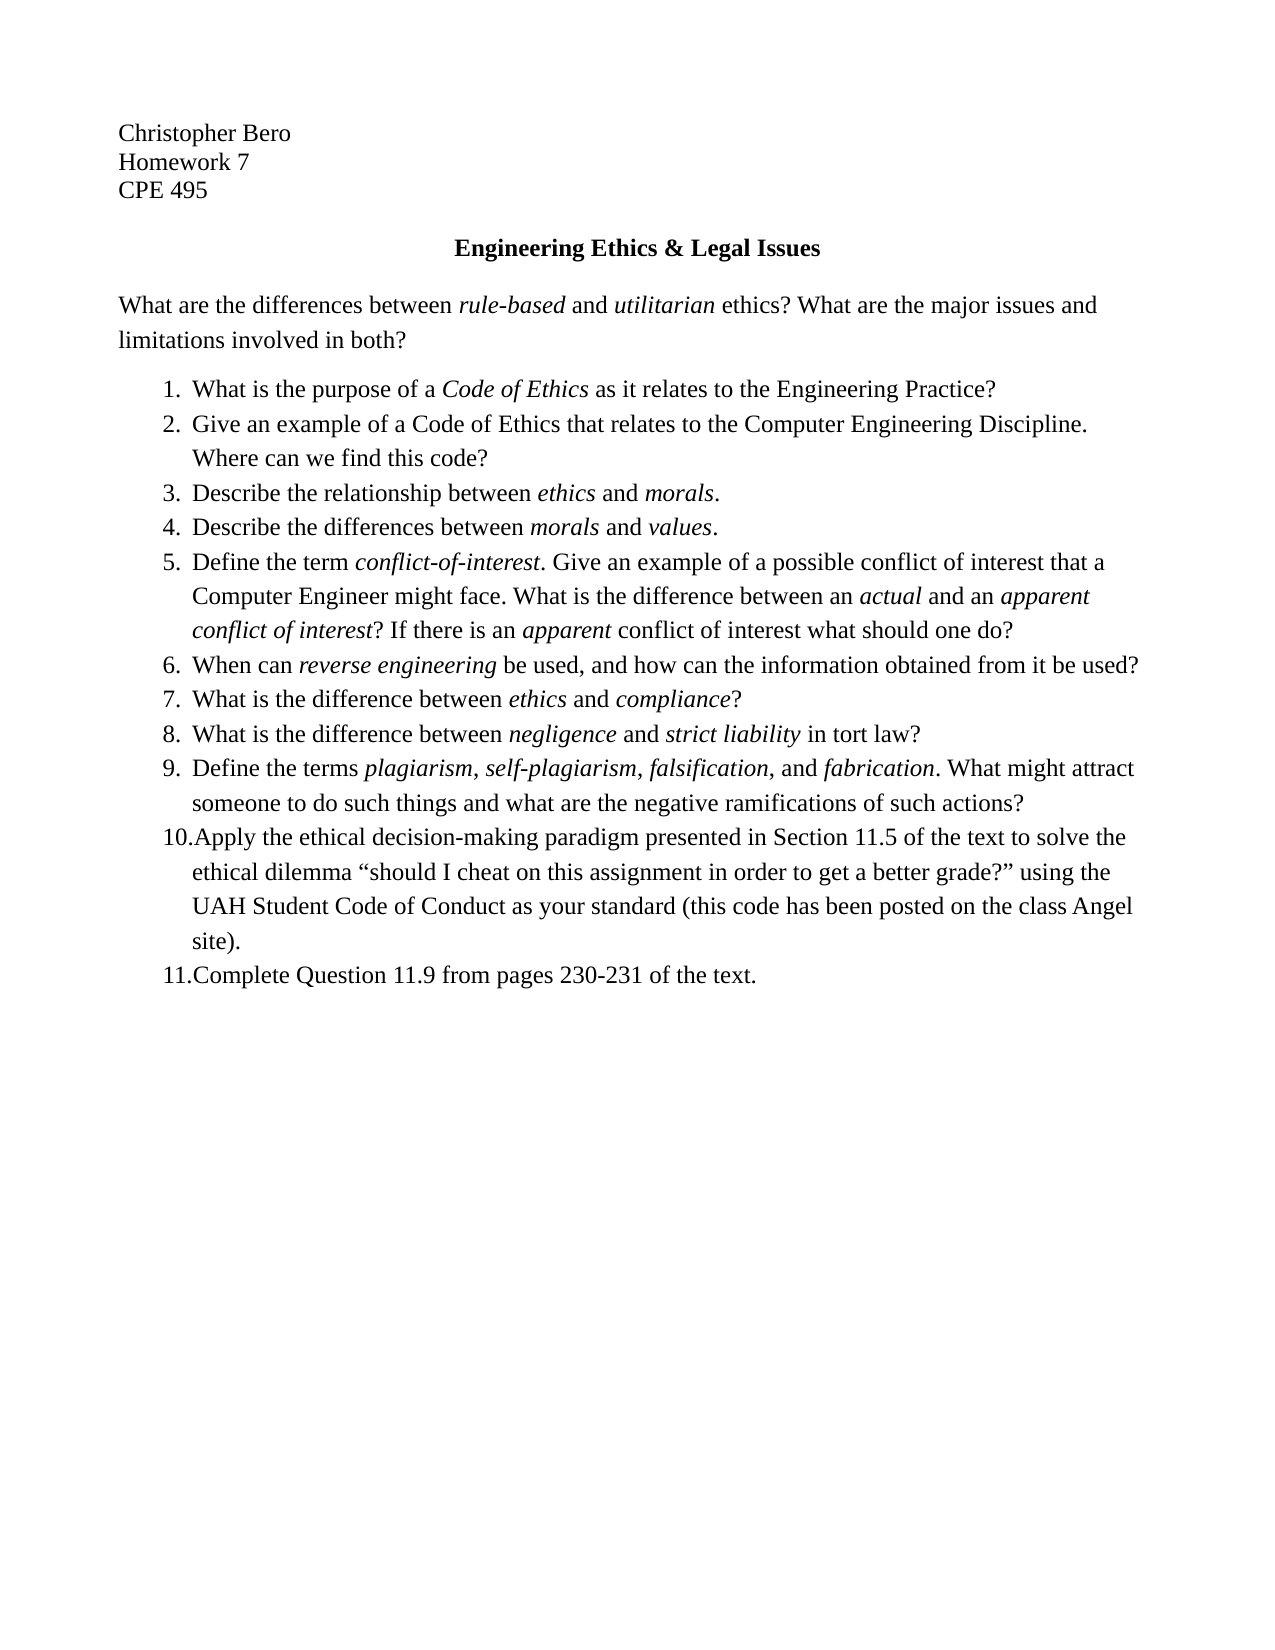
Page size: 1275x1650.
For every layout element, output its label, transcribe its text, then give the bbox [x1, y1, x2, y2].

list Define the terms plagiarism, self-plagiarism, falsification, and fabrication. What might attract someone to do such things and what are the negative ramifications of such actions? [162, 753, 1157, 817]
text Engineering Ethics & Legal Issues [118, 233, 1157, 262]
list Describe the relationship between ethics and morals. [162, 478, 1157, 506]
text Homework 7 [118, 147, 1157, 176]
text Christopher Bero [118, 118, 1157, 147]
list What is the difference between ethics and compliance? [162, 684, 1157, 713]
text What are the differences between rule-based and utilitarian ethics? What are the major issues and limitations involved in both? [118, 291, 1157, 354]
list What is the difference between negligence and strict liability in tort law? [162, 719, 1157, 748]
list Give an example of a Code of Ethics that relates to the Computer Engineering Discipline. Where can we find this code? [162, 409, 1157, 472]
list Complete Question 11.9 from pages 230-231 of the text. [162, 960, 1157, 989]
text CPE 495 [118, 176, 1157, 204]
list When can reverse engineering be used, and how can the information obtained from it be used? [162, 650, 1157, 679]
list Define the term conflict-of-interest. Give an example of a possible conflict of interest that a Computer Engineer might face. What is the difference between an actual and an apparent conflict of interest? If there is an apparent conflict of interest what should one do? [162, 547, 1157, 644]
list Describe the differences between morals and values. [162, 512, 1157, 541]
list What is the purpose of a Code of Ethics as it relates to the Engineering Practice? [162, 374, 1157, 403]
list Apply the ethical decision-making paradigm presented in Section 11.5 of the text to solve the ethical dilemma “should I cheat on this assignment in order to get a better grade?” using the UAH Student Code of Conduct as your standard (this code has been posted on the class Angel site). [162, 822, 1157, 954]
